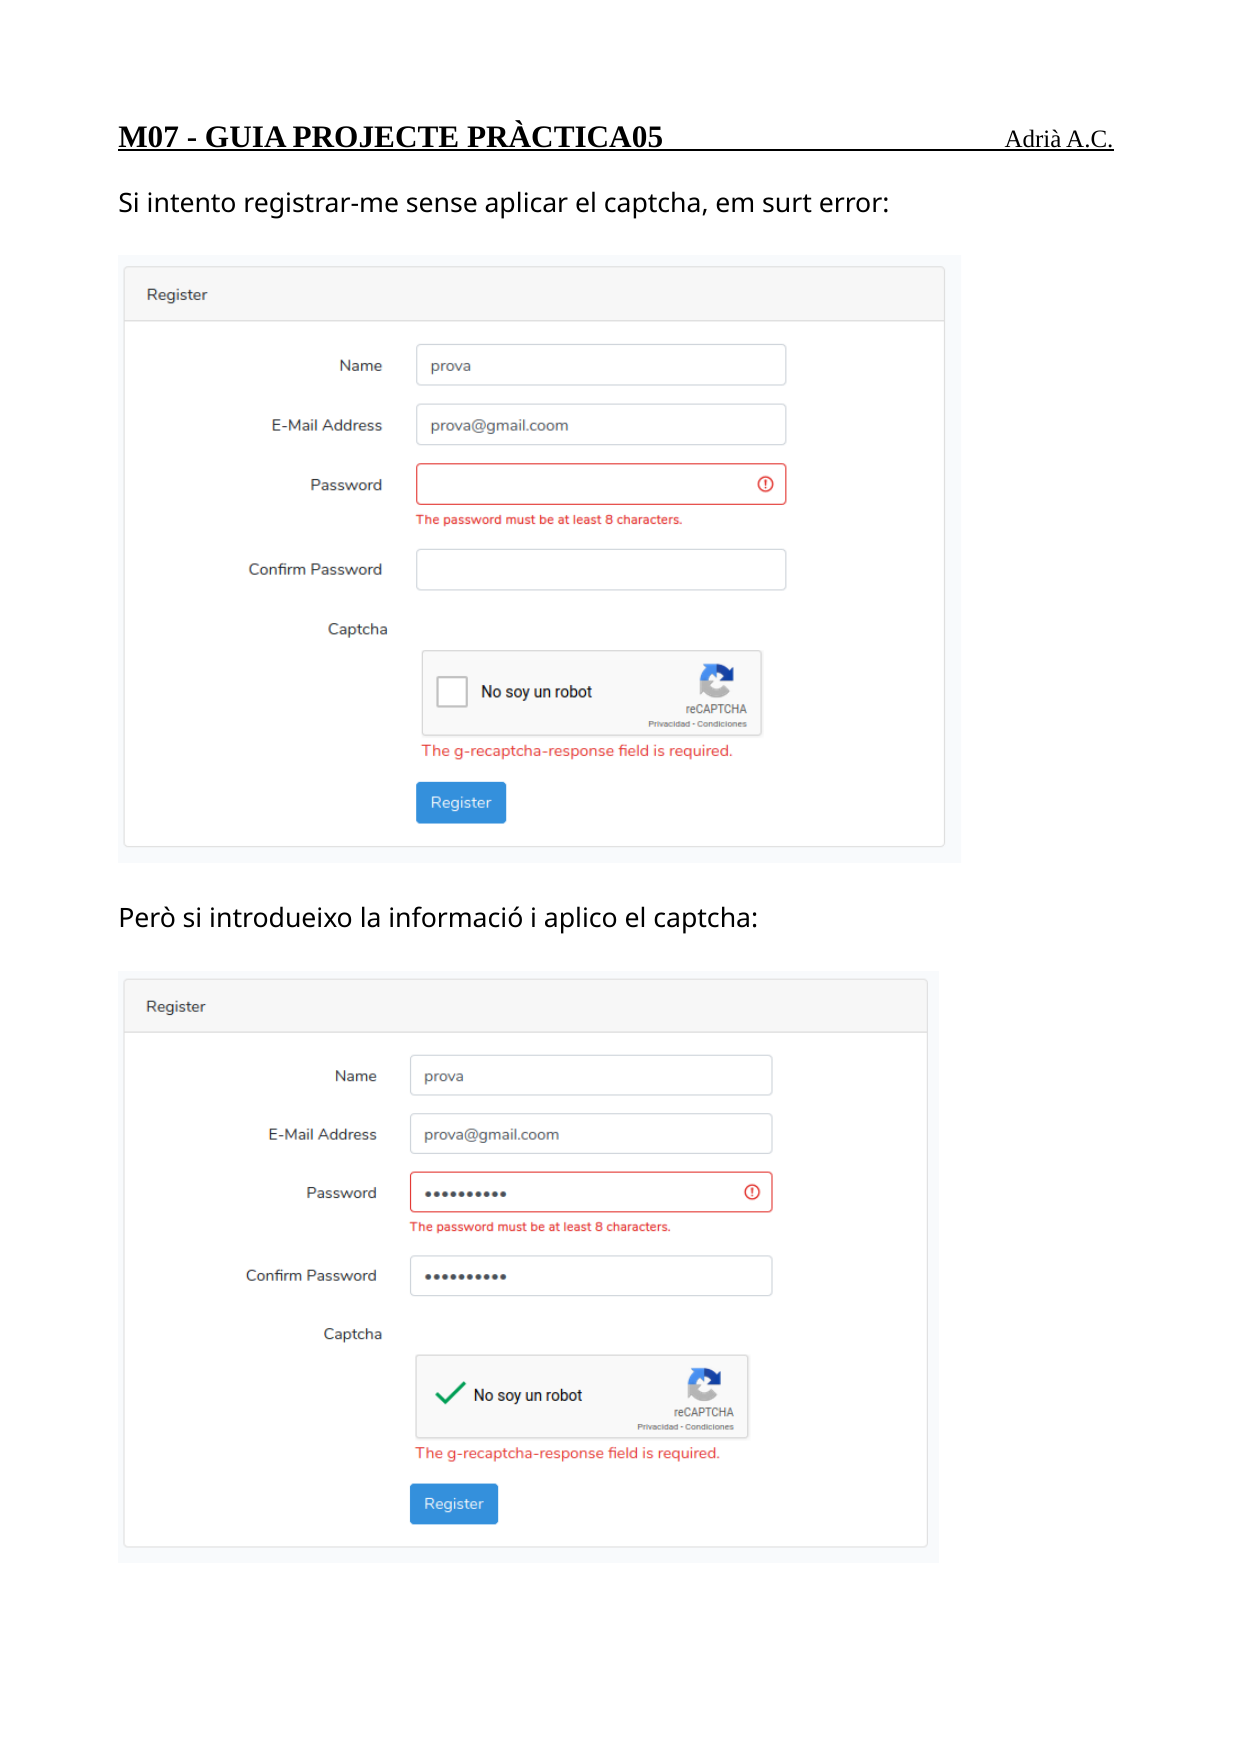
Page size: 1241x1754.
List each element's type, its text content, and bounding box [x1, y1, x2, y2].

picture [118, 255, 962, 863]
text Si intento registrar-me sense aplicar el captcha, em surt error: [118, 183, 1122, 220]
text Però si introdueixo la informació i aplico el captcha: [118, 899, 1122, 935]
picture [118, 971, 939, 1563]
